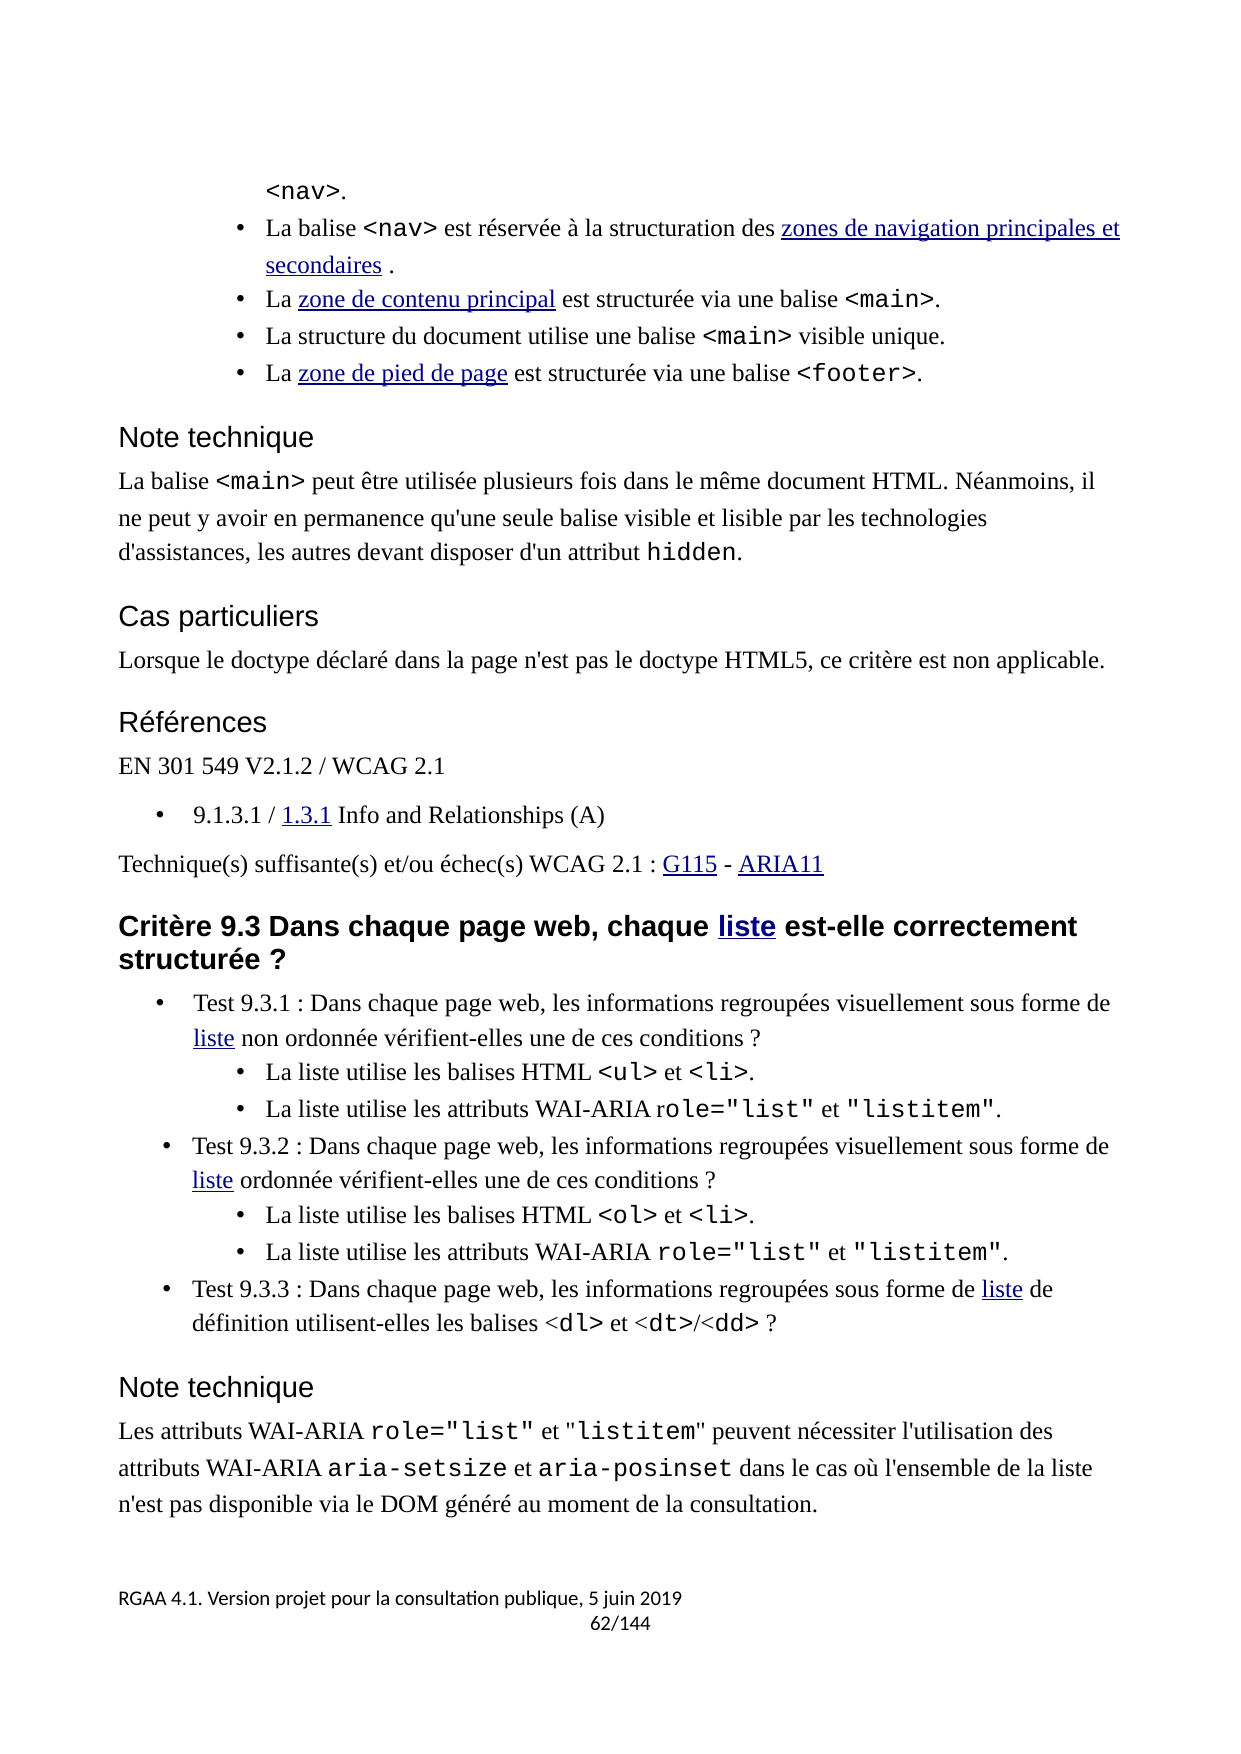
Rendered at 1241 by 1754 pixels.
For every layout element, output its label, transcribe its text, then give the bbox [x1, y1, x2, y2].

list 9.1.3.1 / 1.3.1 Info and Relationships (A) [156, 800, 1122, 829]
text Les attributs WAI-ARIA role="list" et "listitem" peuvent nécessiter l'utilisation des attributs WAI-ARIA aria-setsize et aria-posinset dans le cas où l'ensemble de la liste n'est pas disponible via le DOM généré au moment de la consultation. [118, 1416, 1122, 1518]
text Lorsque le doctype déclaré dans la page n'est pas le doctype HTML5, ce critère est non applicable. [118, 645, 1122, 674]
list La liste utilise les balises HTML <ol> et <li>. [236, 1200, 1122, 1231]
list La zone de pied de page est structurée via une balise <footer>. [236, 358, 1122, 389]
list La liste utilise les attributs WAI-ARIA role="list" et "listitem". [236, 1094, 1122, 1125]
subtitle Note technique [118, 1370, 1122, 1404]
list <nav>. [236, 176, 1122, 207]
text La balise <main> peut être utilisée plusieurs fois dans le même document HTML. Néanmoins, il ne peut y avoir en permanence qu'une seule balise visible et lisible par les technologies d'assistances, les autres devant disposer d'un attribut hidden. [118, 466, 1122, 568]
subtitle Critère 9.3 Dans chaque page web, chaque liste est-elle correctement structurée ? [118, 908, 1122, 976]
list La liste utilise les attributs WAI-ARIA role="list" et "listitem". [236, 1237, 1122, 1268]
subtitle Note technique [118, 420, 1122, 454]
list La balise <nav> est réservée à la structuration des zones de navigation principales et secondaires . [236, 213, 1122, 279]
subtitle Références [118, 705, 1122, 738]
text EN 301 549 V2.1.2 / WCAG 2.1 [118, 751, 1122, 780]
list La zone de contenu principal est structurée via une balise <main>. [236, 284, 1122, 315]
list Test 9.3.3 : Dans chaque page web, les informations regroupées sous forme de liste de définition utilisent-elles les balises <dl> et <dt>/<dd> ? [162, 1274, 1122, 1339]
list La structure du document utilise une balise <main> visible unique. [236, 321, 1122, 352]
list Test 9.3.1 : Dans chaque page web, les informations regroupées visuellement sous forme de liste non ordonnée vérifient-elles une de ces conditions ? [156, 988, 1122, 1051]
text Technique(s) suffisante(s) et/ou échec(s) WCAG 2.1 : G115 - ARIA11 [118, 849, 1122, 878]
list Test 9.3.2 : Dans chaque page web, les informations regroupées visuellement sous forme de liste ordonnée vérifient-elles une de ces conditions ? [162, 1131, 1122, 1194]
list La liste utilise les balises HTML <ul> et <li>. [236, 1057, 1122, 1088]
subtitle Cas particuliers [118, 599, 1122, 633]
